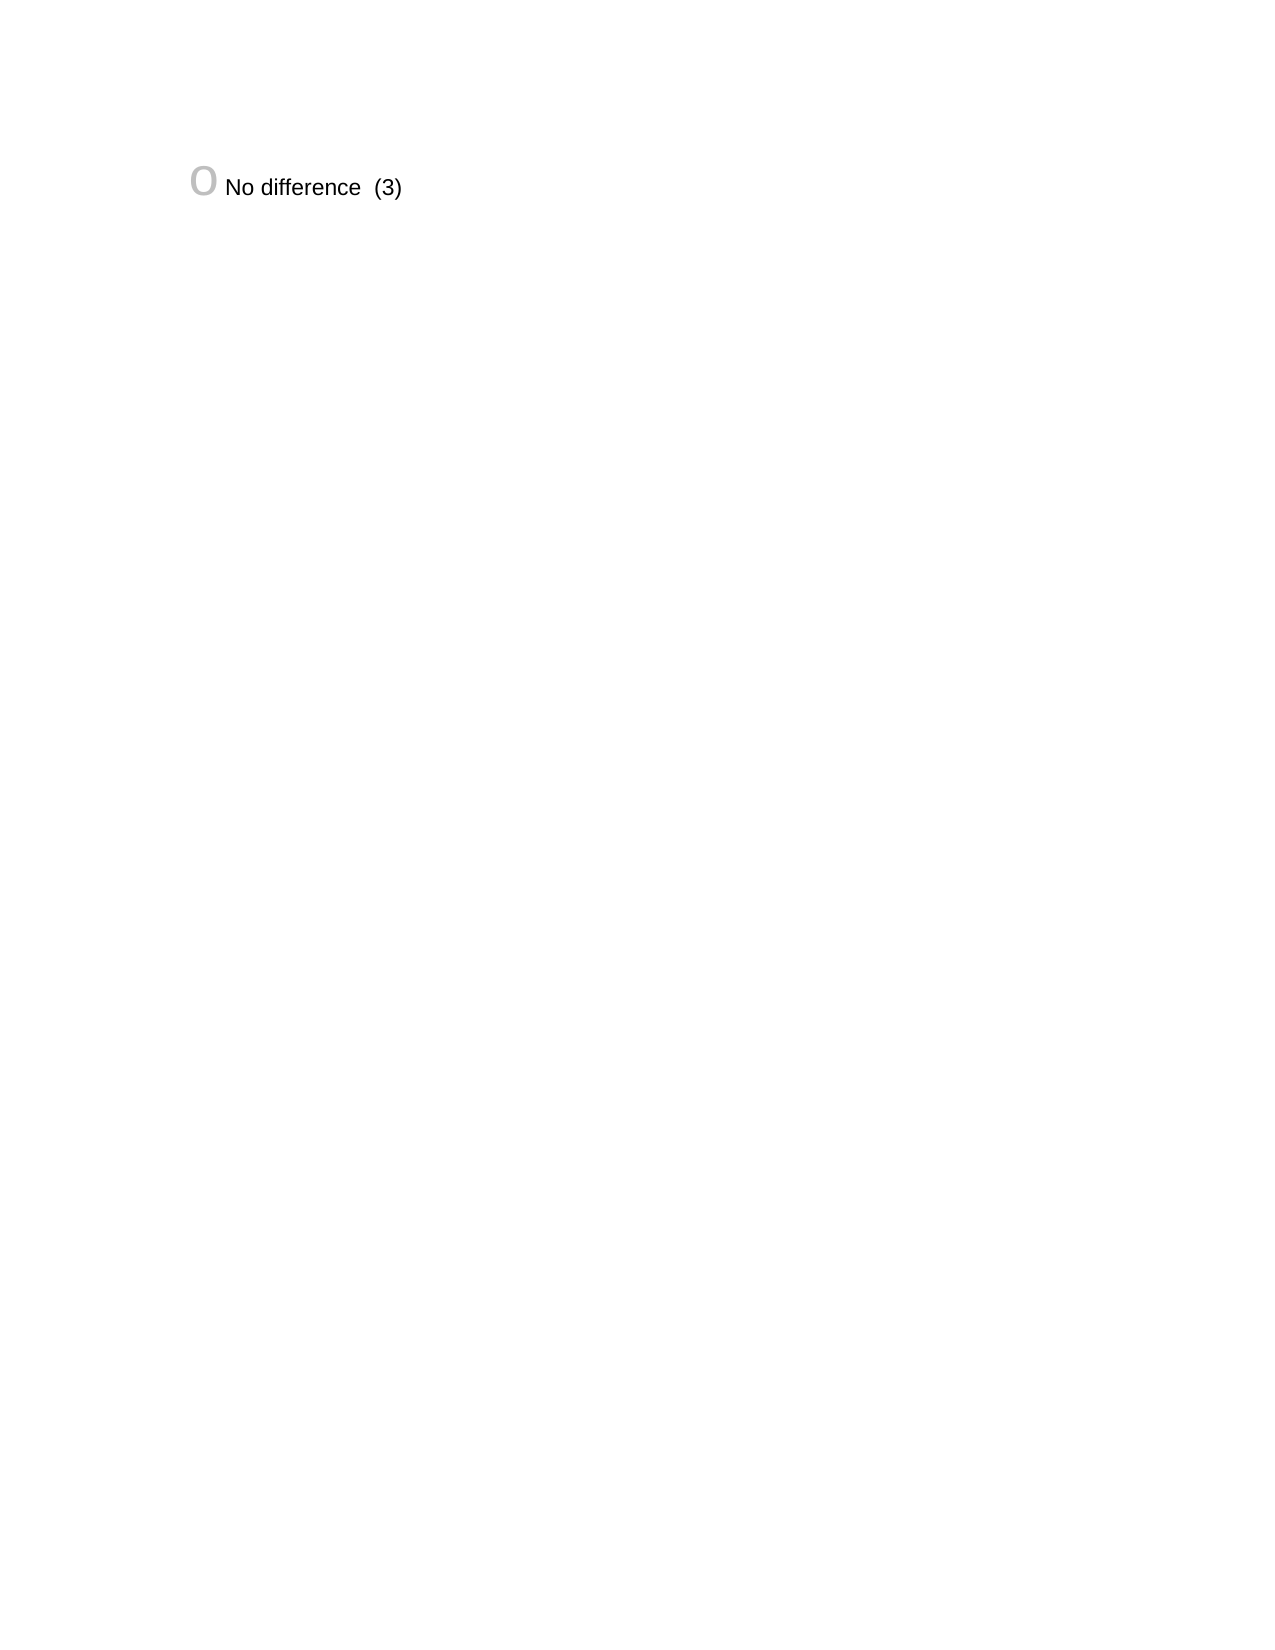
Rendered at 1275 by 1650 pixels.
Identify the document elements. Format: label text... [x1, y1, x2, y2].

list No difference (3) [187, 150, 1125, 211]
